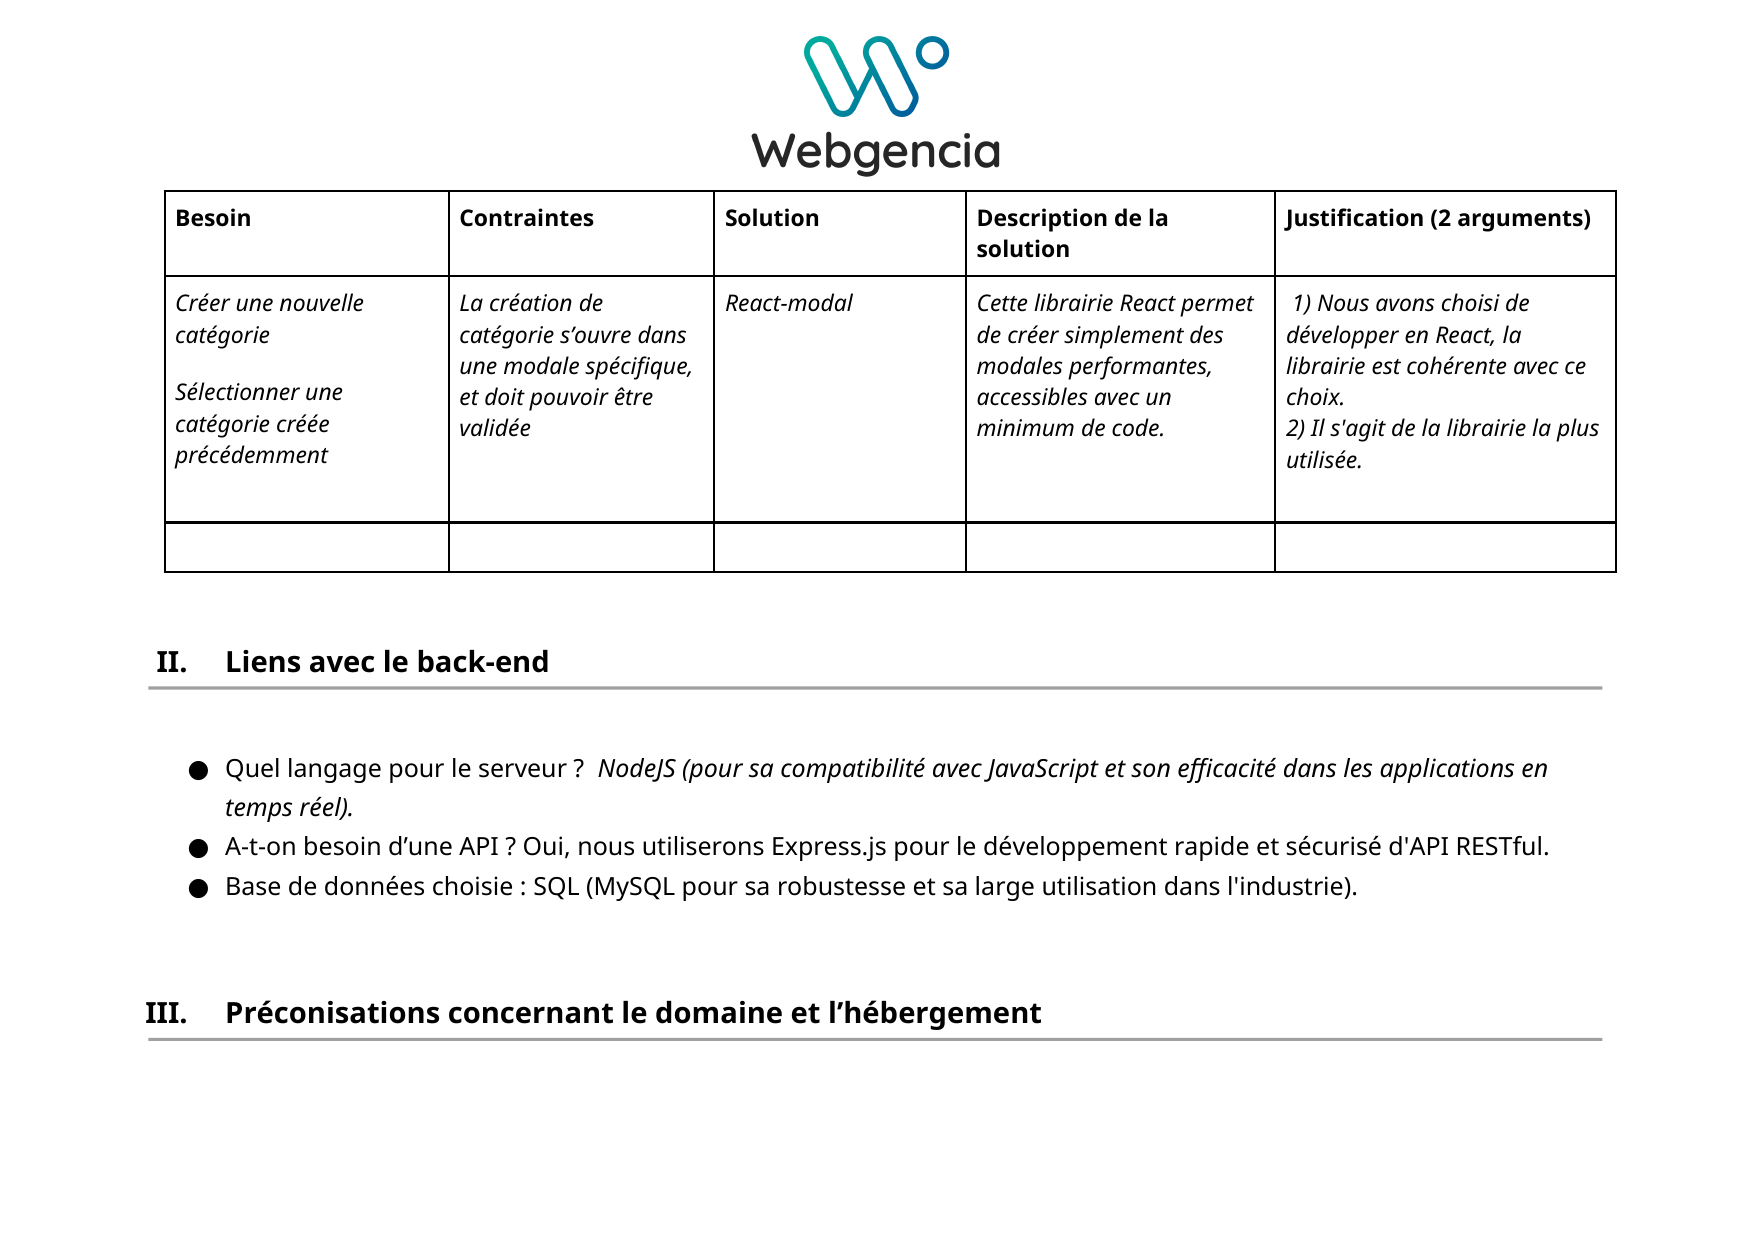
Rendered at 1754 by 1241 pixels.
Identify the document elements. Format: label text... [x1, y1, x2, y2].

table_cell [1276, 524, 1615, 571]
list Liens avec le back-end [187, 641, 1604, 681]
list A-t-on besoin d’une API ? Oui, nous utiliserons Express.js pour le développement rapide et sécurisé d'API RESTful. [187, 829, 1604, 863]
table_cell La création de catégorie s’ouvre dans une modale spécifique, et doit pouvoir être validée [450, 277, 713, 521]
table_cell 1) Nous avons choisi de développer en React, la librairie est cohérente avec ce choix. 2) Il s'agit de la librairie la plus utilisée. [1276, 277, 1615, 521]
table_header Description de la solution [967, 192, 1274, 275]
list Préconisations concernant le domaine et l’hébergement [187, 992, 1604, 1032]
table_header Besoin [166, 192, 448, 275]
table_header Justification (2 arguments) [1276, 192, 1615, 275]
table_header Solution [715, 192, 965, 275]
table_cell Cette librairie React permet de créer simplement des modales performantes, accessibles avec un minimum de code. [967, 277, 1274, 521]
table_header Contraintes [450, 192, 713, 275]
table_cell [166, 524, 448, 571]
picture [710, 23, 1043, 190]
table_cell React-modal [715, 277, 965, 521]
table_cell [450, 524, 713, 571]
list Base de données choisie : SQL (MySQL pour sa robustesse et sa large utilisation dans l'industrie). [187, 868, 1604, 902]
table_cell Créer une nouvelle catégorie Sélectionner une catégorie créée précédemment [166, 277, 448, 521]
list Quel langage pour le serveur ? NodeJS (pour sa compatibilité avec JavaScript et son efficacité dans les applications en temps réel). [187, 751, 1604, 824]
table_cell [715, 524, 965, 571]
table_cell [967, 524, 1274, 571]
